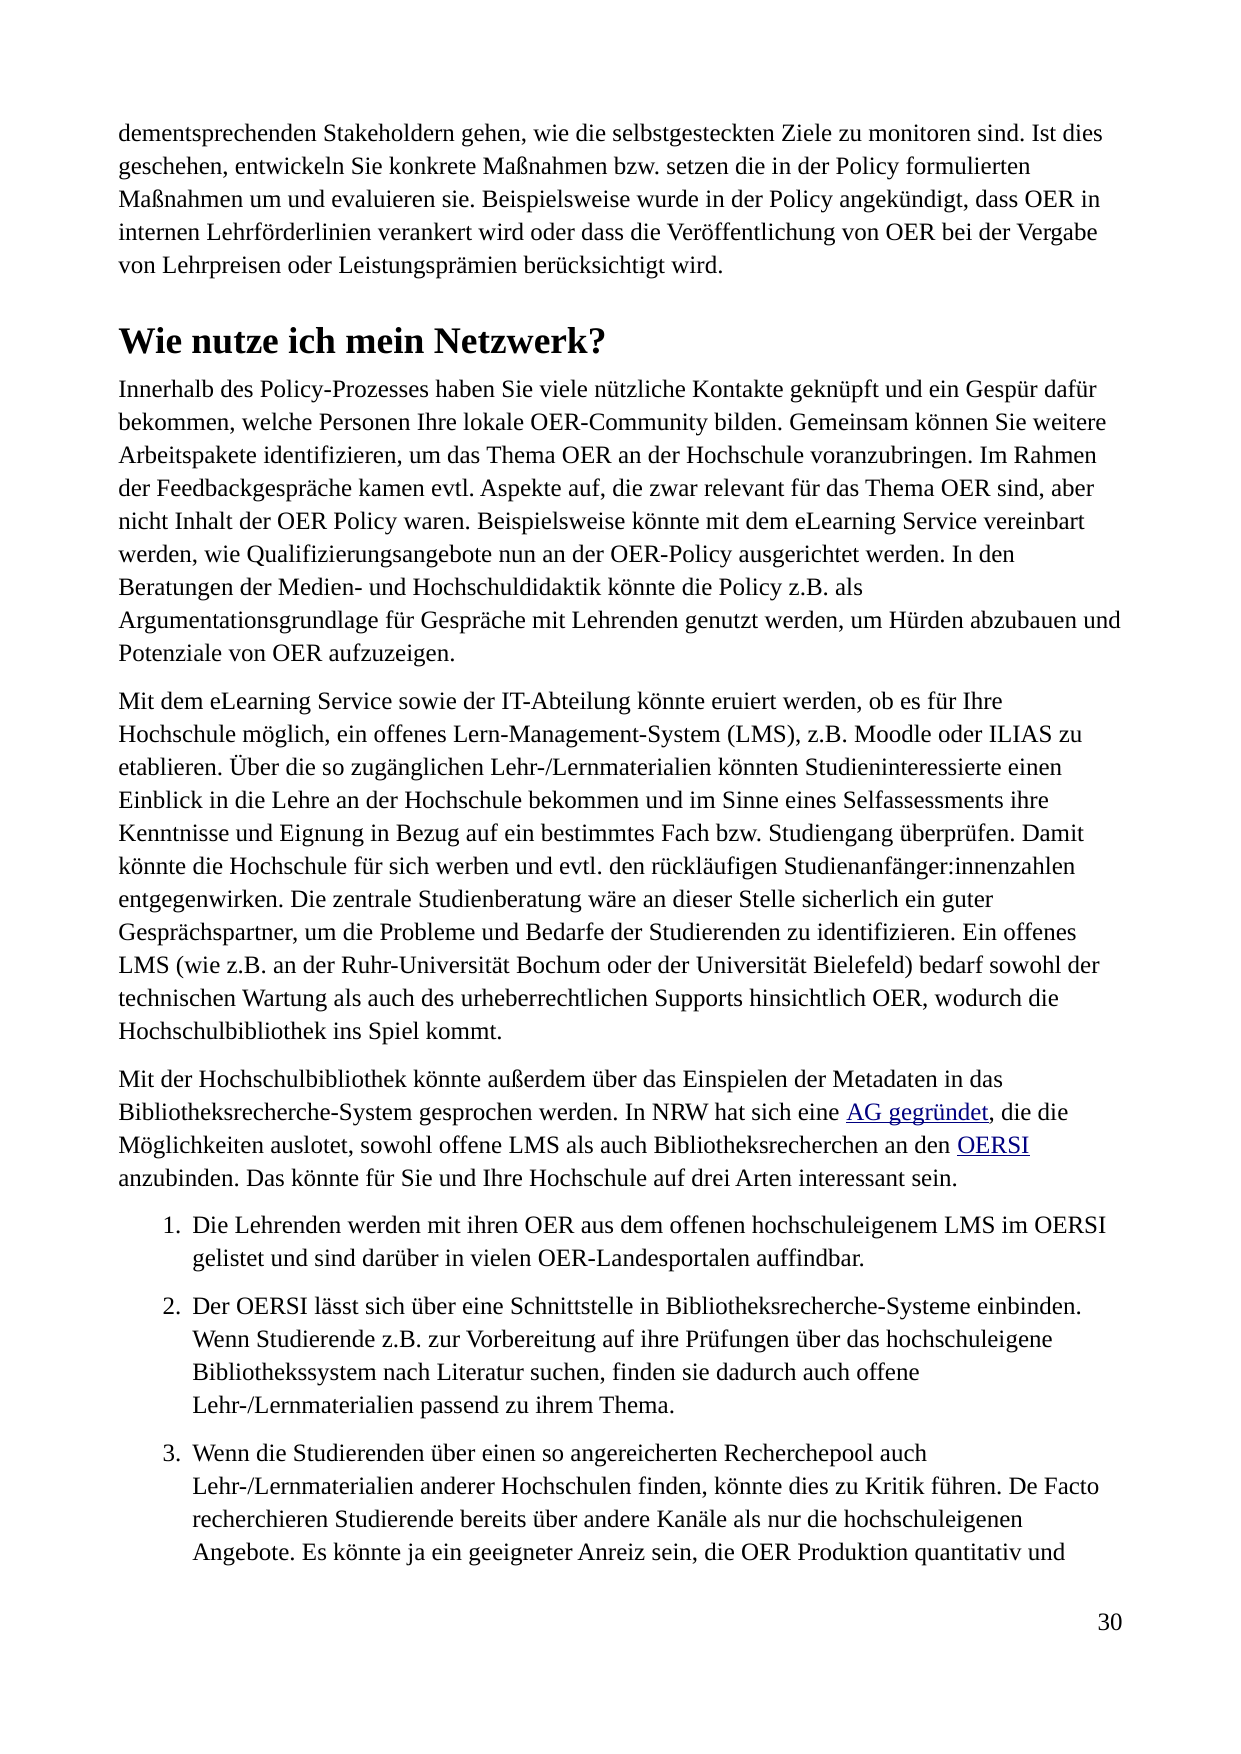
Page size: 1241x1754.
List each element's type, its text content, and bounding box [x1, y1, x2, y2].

list Wenn die Studierenden über einen so angereicherten Recherchepool auch Lehr-/Lernmaterialien anderer Hochschulen finden, könnte dies zu Kritik führen. De Facto recherchieren Studierende bereits über andere Kanäle als nur die hochschuleigenen Angebote. Es könnte ja ein geeigneter Anreiz sein, die OER Produktion quantitativ und [162, 1438, 1122, 1566]
text Innerhalb des Policy-Prozesses haben Sie viele nützliche Kontakte geknüpft und ein Gespür dafür bekommen, welche Personen Ihre lokale OER-Community bilden. Gemeinsam können Sie weitere Arbeitspakete identifizieren, um das Thema OER an der Hochschule voranzubringen. Im Rahmen der Feedbackgespräche kamen evtl. Aspekte auf, die zwar relevant für das Thema OER sind, aber nicht Inhalt der OER Policy waren. Beispielsweise könnte mit dem eLearning Service vereinbart werden, wie Qualifizierungsangebote nun an der OER-Policy ausgerichtet werden. In den Beratungen der Medien- und Hochschuldidaktik könnte die Policy z.B. als Argumentationsgrundlage für Gespräche mit Lehrenden genutzt werden, um Hürden abzubauen und Potenziale von OER aufzuzeigen. [118, 374, 1122, 667]
text dementsprechenden Stakeholdern gehen, wie die selbstgesteckten Ziele zu monitoren sind. Ist dies geschehen, entwickeln Sie konkrete Maßnahmen bzw. setzen die in der Policy formulierten Maßnahmen um und evaluieren sie. Beispielsweise wurde in der Policy angekündigt, dass OER in internen Lehrförderlinien verankert wird oder dass die Veröffentlichung von OER bei der Vergabe von Lehrpreisen oder Leistungsprämien berücksichtigt wird. [118, 118, 1122, 279]
text Mit der Hochschulbibliothek könnte außerdem über das Einspielen der Metadaten in das Bibliotheksrecherche-System gesprochen werden. In NRW hat sich eine AG gegründet, die die Möglichkeiten auslotet, sowohl offene LMS als auch Bibliotheksrecherchen an den OERSI anzubinden. Das könnte für Sie und Ihre Hochschule auf drei Arten interessant sein. [118, 1064, 1122, 1192]
text Mit dem eLearning Service sowie der IT-Abteilung könnte eruiert werden, ob es für Ihre Hochschule möglich, ein offenes Lern-Management-System (LMS), z.B. Moodle oder ILIAS zu etablieren. Über die so zugänglichen Lehr-/Lernmaterialien könnten Studieninteressierte einen Einblick in die Lehre an der Hochschule bekommen und im Sinne eines Selfassessments ihre Kenntnisse und Eignung in Bezug auf ein bestimmtes Fach bzw. Studiengang überprüfen. Damit könnte die Hochschule für sich werben und evtl. den rückläufigen Studienanfänger:innenzahlen entgegenwirken. Die zentrale Studienberatung wäre an dieser Stelle sicherlich ein guter Gesprächspartner, um die Probleme und Bedarfe der Studierenden zu identifizieren. Ein offenes LMS (wie z.B. an der Ruhr-Universität Bochum oder der Universität Bielefeld) bedarf sowohl der technischen Wartung als auch des urheberrechtlichen Supports hinsichtlich OER, wodurch die Hochschulbibliothek ins Spiel kommt. [118, 686, 1122, 1045]
subtitle Wie nutze ich mein Netzwerk? [118, 319, 1122, 362]
list Die Lehrenden werden mit ihren OER aus dem offenen hochschuleigenem LMS im OERSI gelistet und sind darüber in vielen OER-Landesportalen auffindbar. [162, 1211, 1122, 1272]
list Der OERSI lässt sich über eine Schnittstelle in Bibliotheksrecherche-Systeme einbinden. Wenn Studierende z.B. zur Vorbereitung auf ihre Prüfungen über das hochschuleigene Bibliothekssystem nach Literatur suchen, finden sie dadurch auch offene Lehr-/Lernmaterialien passend zu ihrem Thema. [162, 1291, 1122, 1419]
